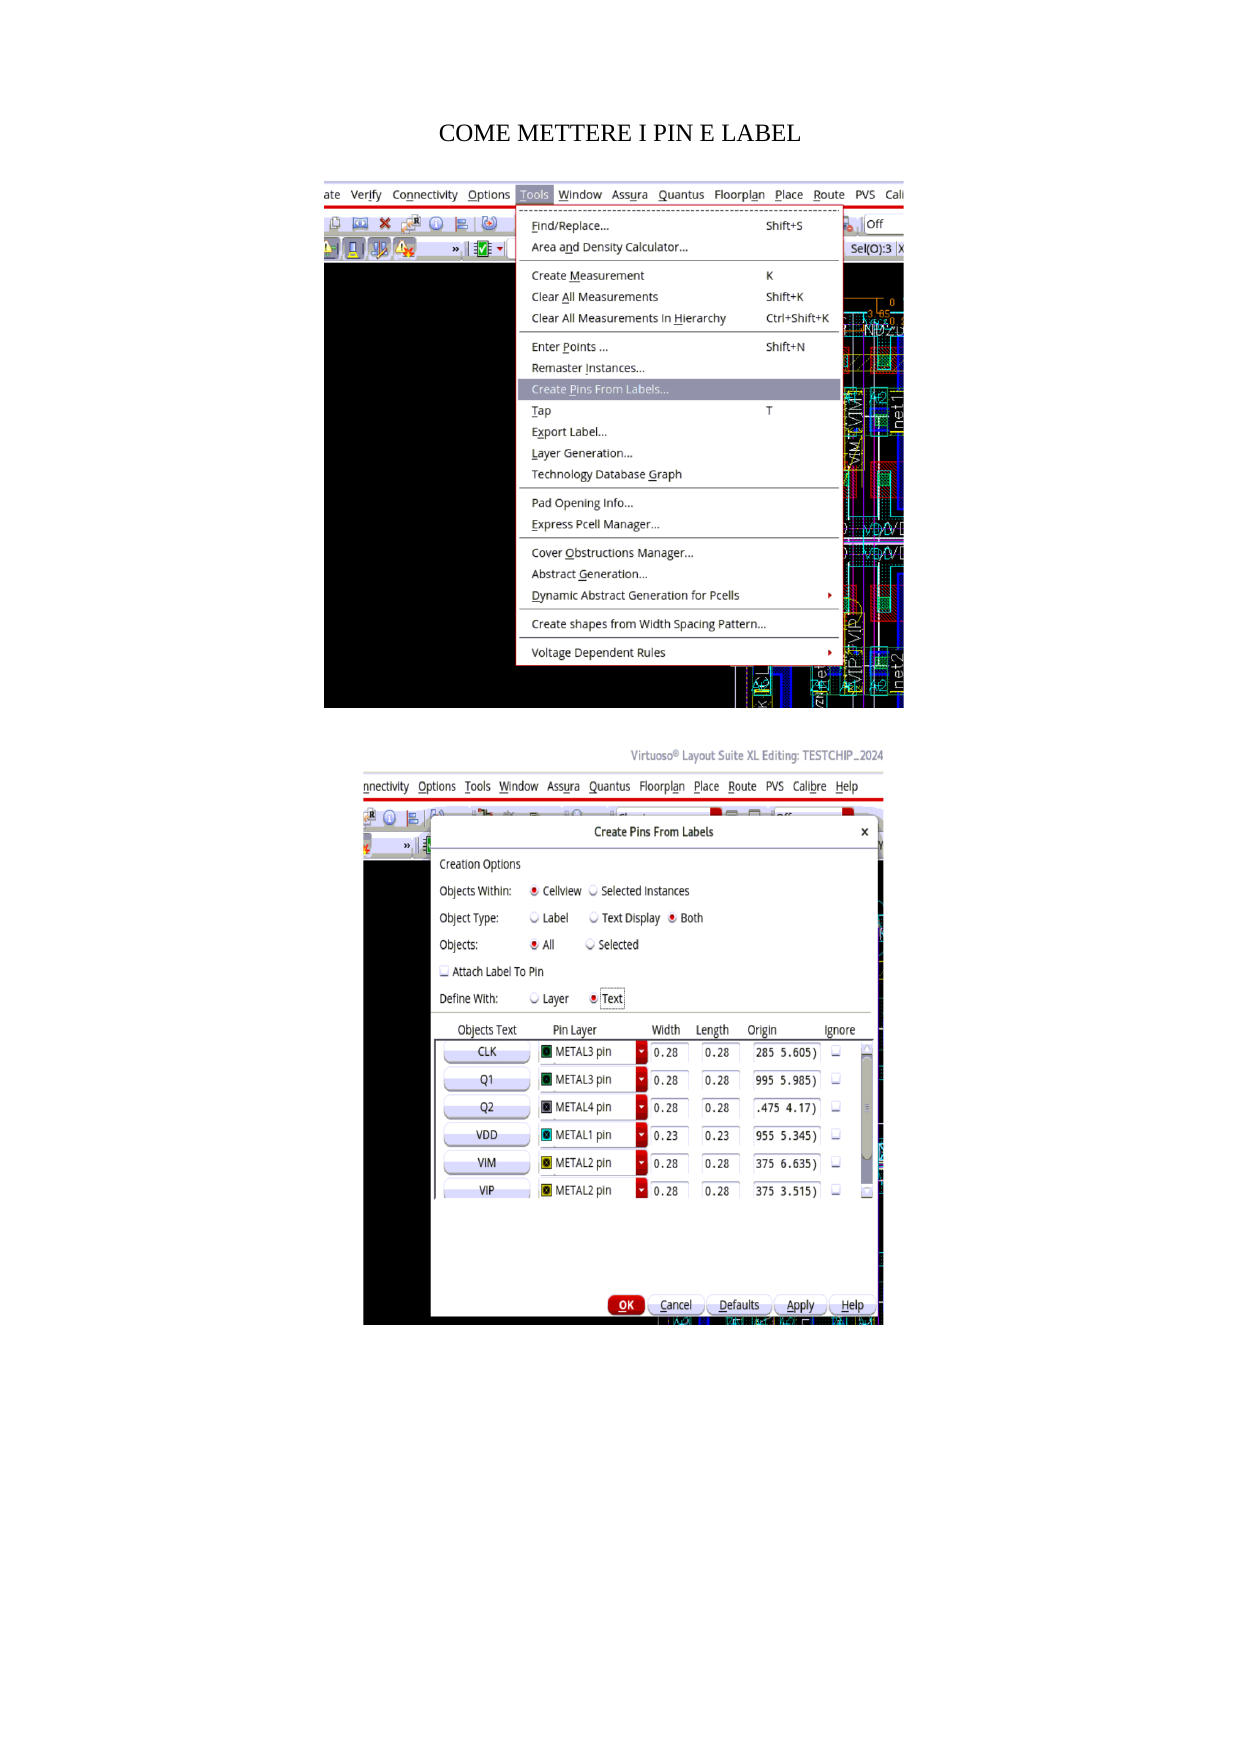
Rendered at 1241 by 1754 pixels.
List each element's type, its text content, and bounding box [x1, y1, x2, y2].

picture [363, 741, 884, 1325]
picture [324, 175, 904, 708]
text COME METTERE I PIN E LABEL [118, 118, 1122, 147]
